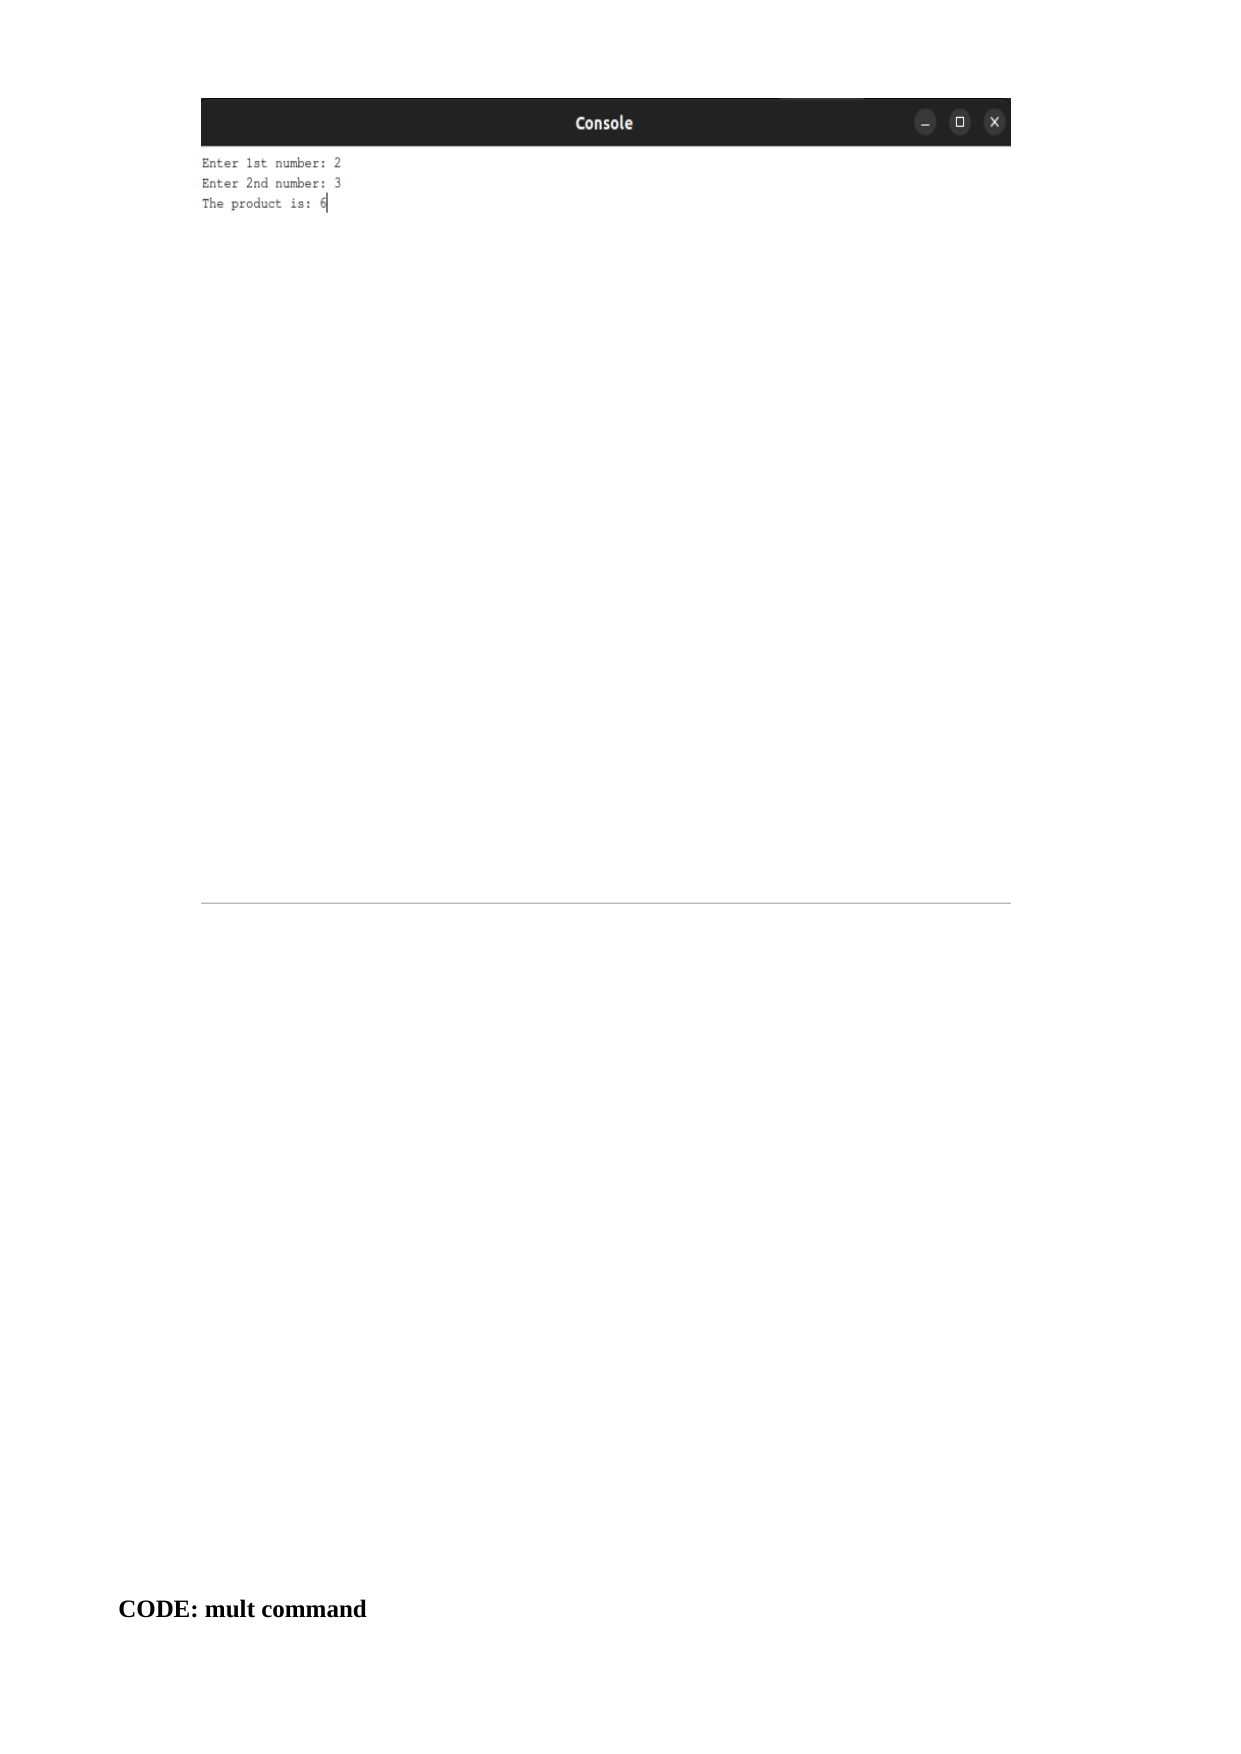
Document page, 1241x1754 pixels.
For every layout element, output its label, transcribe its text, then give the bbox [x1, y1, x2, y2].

picture [201, 98, 1011, 904]
text CODE: mult command [118, 1594, 1122, 1622]
